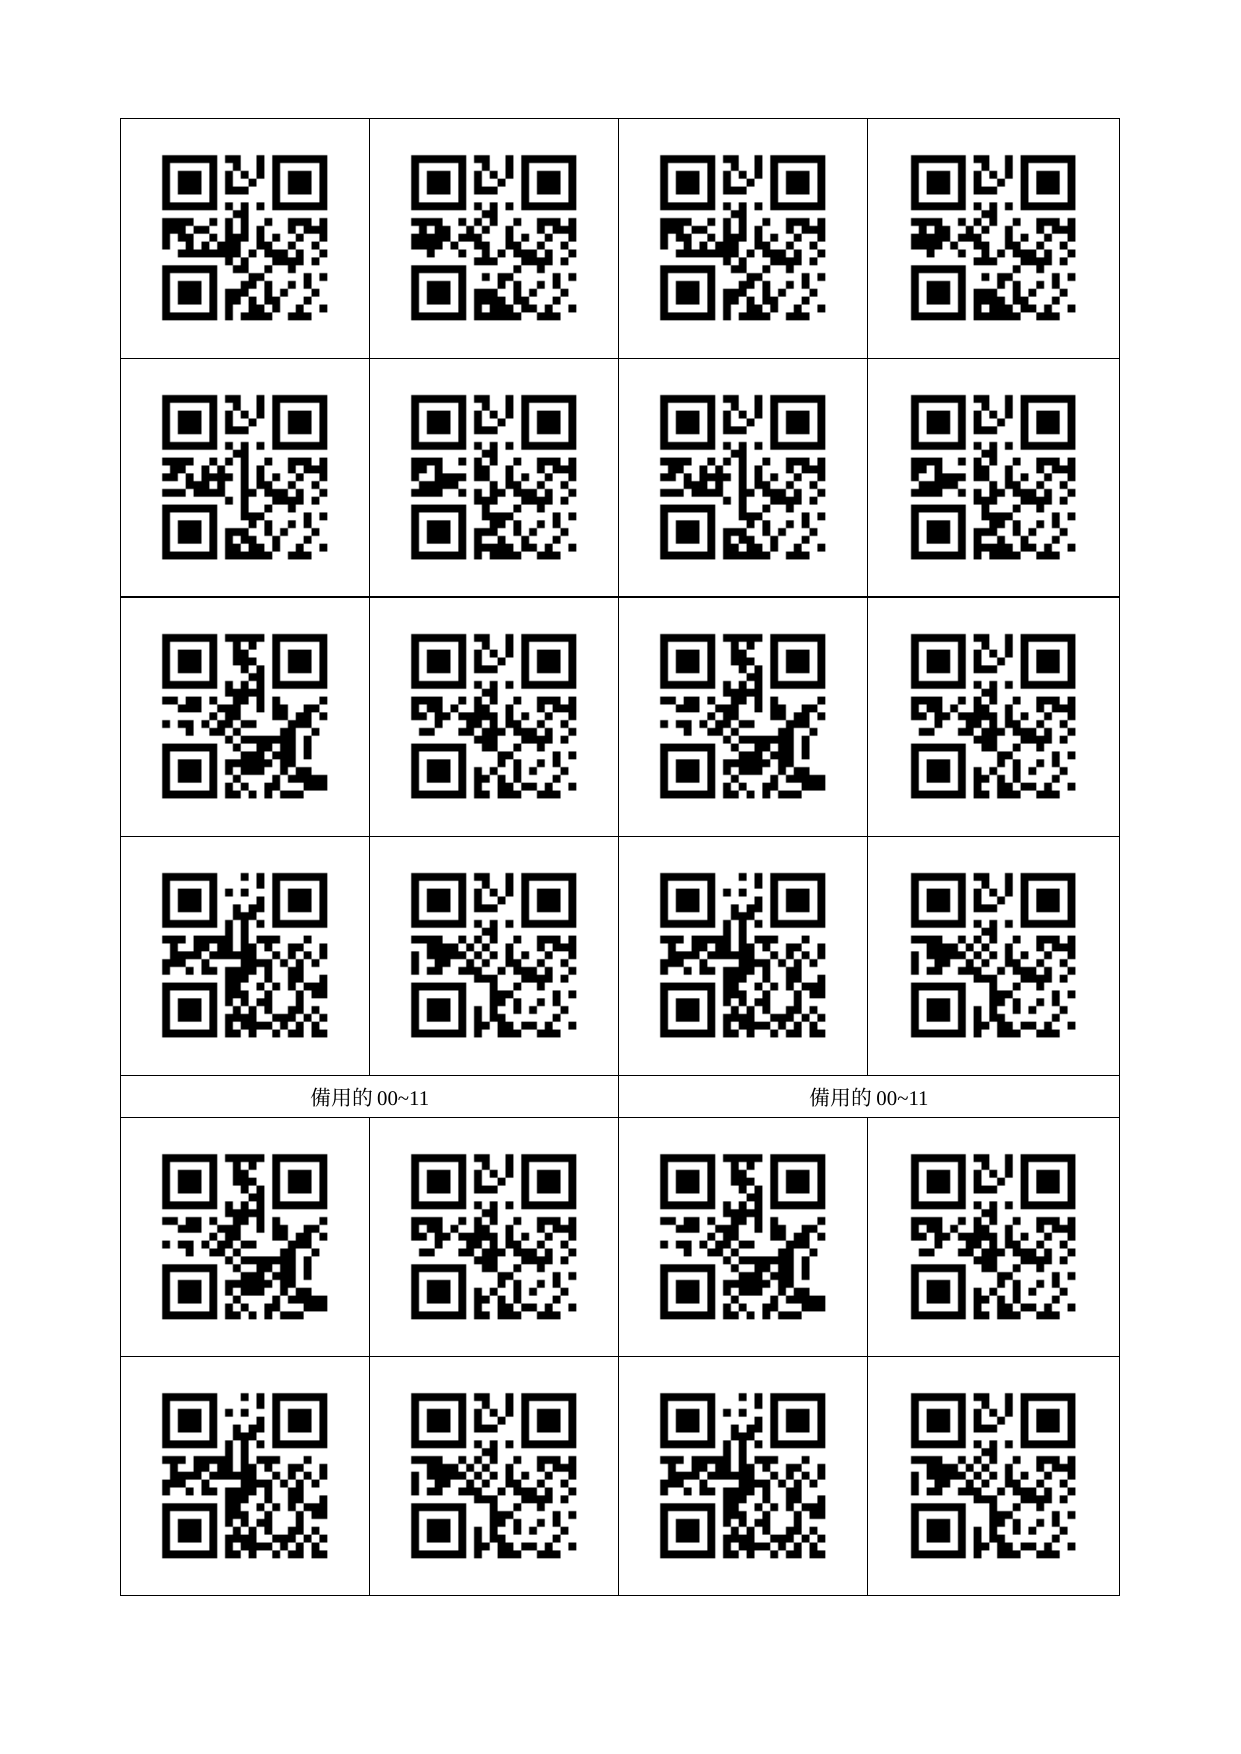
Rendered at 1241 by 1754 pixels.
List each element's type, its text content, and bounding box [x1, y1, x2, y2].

table_cell [121, 359, 369, 596]
picture [380, 603, 608, 830]
table_cell [868, 598, 1119, 836]
table_cell [868, 359, 1119, 596]
table_header [868, 119, 1119, 357]
picture [131, 1362, 359, 1590]
table_cell [370, 1118, 618, 1356]
picture [880, 125, 1107, 352]
picture [380, 1123, 608, 1351]
table_cell [619, 1357, 867, 1595]
picture [131, 364, 359, 591]
table_cell [370, 837, 618, 1074]
picture [131, 603, 359, 830]
picture [629, 603, 857, 830]
table_cell [619, 837, 867, 1074]
table_cell [868, 837, 1119, 1074]
picture [131, 842, 359, 1069]
table_cell [121, 598, 369, 836]
table_header [121, 119, 369, 357]
table_cell [121, 1118, 369, 1356]
picture [629, 125, 857, 352]
table_cell [121, 837, 369, 1074]
table_header [370, 119, 618, 357]
picture [629, 1123, 857, 1351]
picture [629, 842, 857, 1069]
table_cell 備用的00~11 [121, 1076, 618, 1117]
picture [880, 1362, 1107, 1590]
picture [880, 603, 1107, 830]
picture [880, 1123, 1107, 1351]
picture [629, 1362, 857, 1590]
table_cell [370, 1357, 618, 1595]
table_cell [868, 1118, 1119, 1356]
picture [131, 1123, 359, 1351]
picture [131, 125, 359, 352]
table_cell [370, 598, 618, 836]
picture [380, 842, 608, 1069]
table_cell [619, 1118, 867, 1356]
table_cell [619, 598, 867, 836]
picture [880, 364, 1107, 591]
picture [380, 125, 608, 352]
table_cell 備用的00~11 [619, 1076, 1119, 1117]
table_header [619, 119, 867, 357]
picture [380, 1362, 608, 1590]
picture [380, 364, 608, 591]
table_cell [868, 1357, 1119, 1595]
table_cell [121, 1357, 369, 1595]
picture [629, 364, 857, 591]
picture [880, 842, 1107, 1069]
table_cell [619, 359, 867, 596]
table_cell [370, 359, 618, 596]
